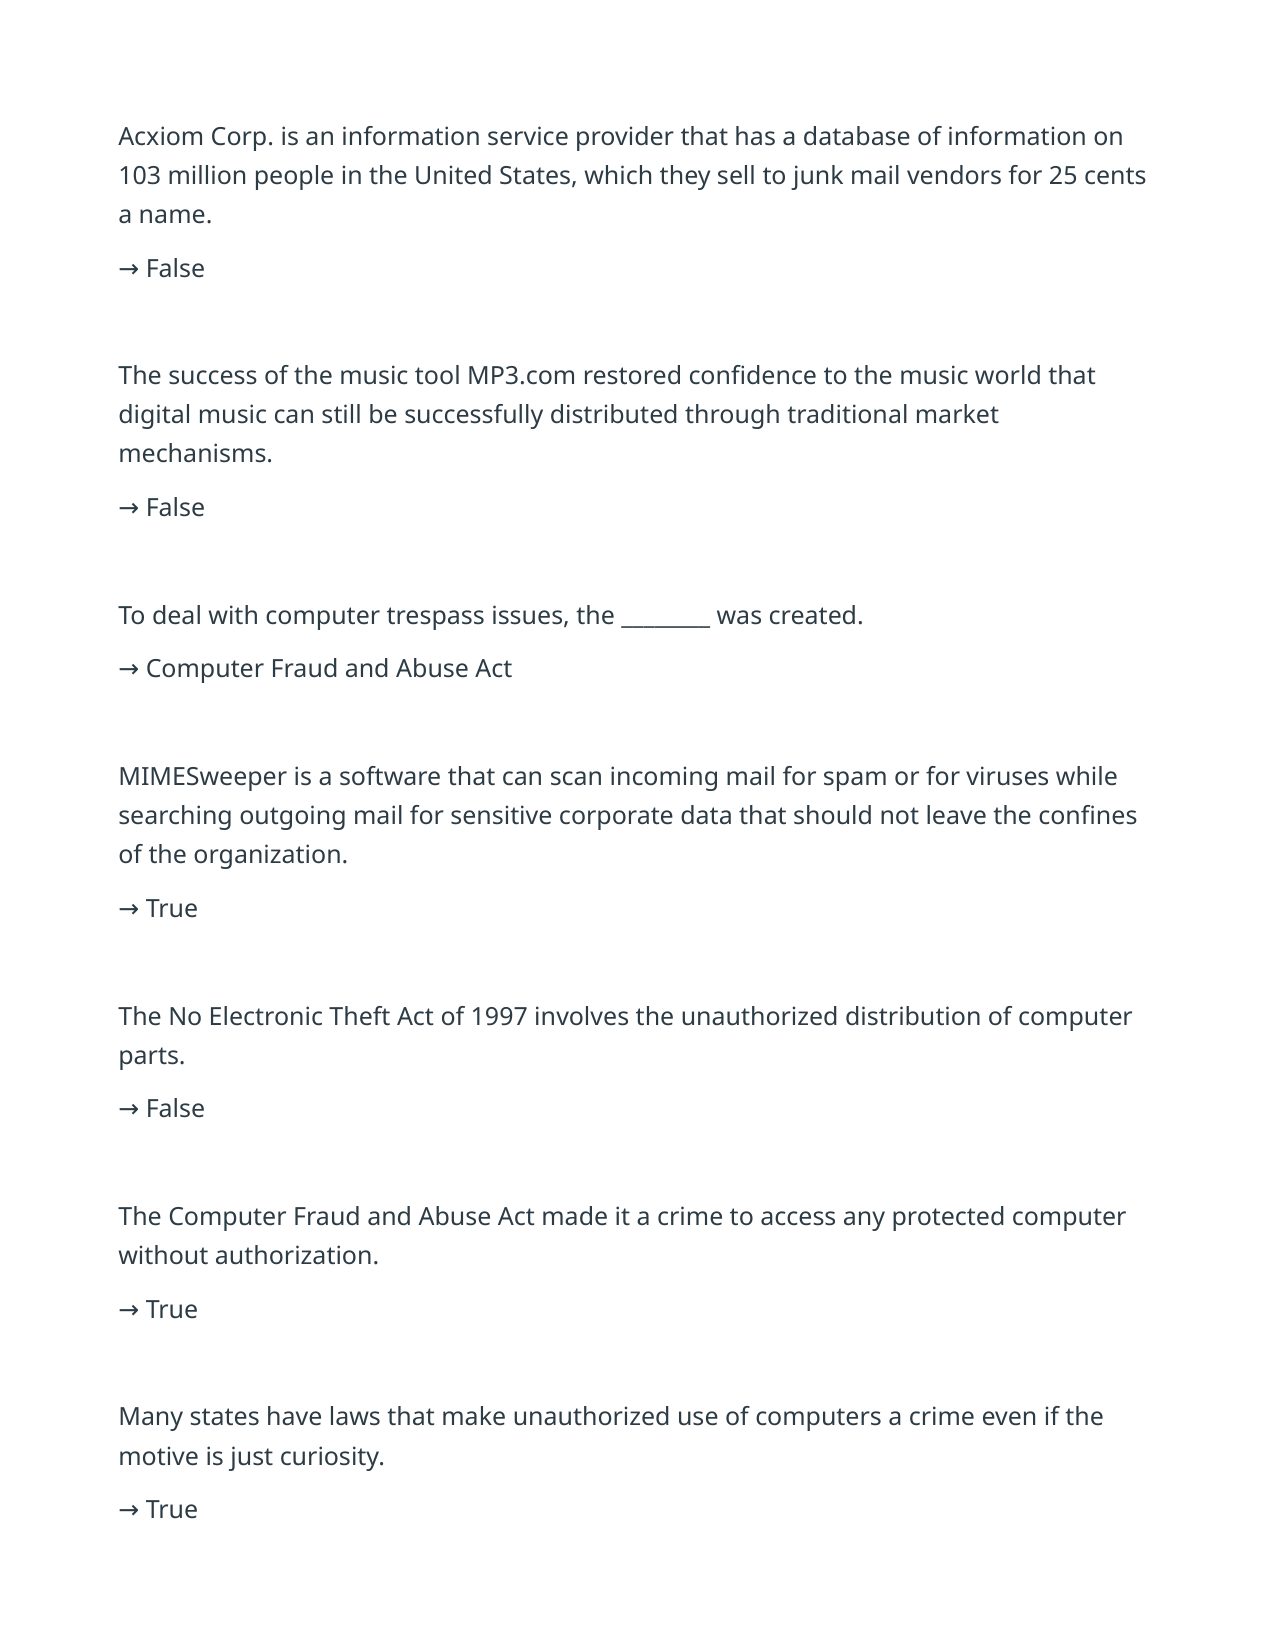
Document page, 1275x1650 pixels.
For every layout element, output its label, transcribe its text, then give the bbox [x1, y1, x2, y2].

text → False [118, 1091, 1157, 1125]
text The Computer Fraud and Abuse Act made it a crime to access any protected computer without authorization. [118, 1198, 1157, 1272]
text The No Electronic Theft Act of 1997 involves the unauthorized distribution of computer parts. [118, 998, 1157, 1071]
text → True [118, 1492, 1157, 1526]
text → True [118, 891, 1157, 925]
text → False [118, 490, 1157, 524]
text → Computer Fraud and Abuse Act [118, 651, 1157, 685]
text Many states have laws that make unauthorized use of computers a crime even if the motive is just curiosity. [118, 1399, 1157, 1472]
text → True [118, 1291, 1157, 1326]
text The success of the music tool MP3.com restored confidence to the music world that digital music can still be successfully distributed through traditional market mechanisms. [118, 358, 1157, 470]
text To deal with computer trespass issues, the ________ was created. [118, 597, 1157, 631]
text → False [118, 250, 1157, 284]
text Acxiom Corp. is an information service provider that has a database of information on 103 million people in the United States, which they sell to junk mail vendors for 25 cents a name. [118, 118, 1157, 231]
text MIMESweeper is a software that can scan incoming mail for spam or for viruses while searching outgoing mail for sensitive corporate data that should not leave the confines of the organization. [118, 758, 1157, 871]
